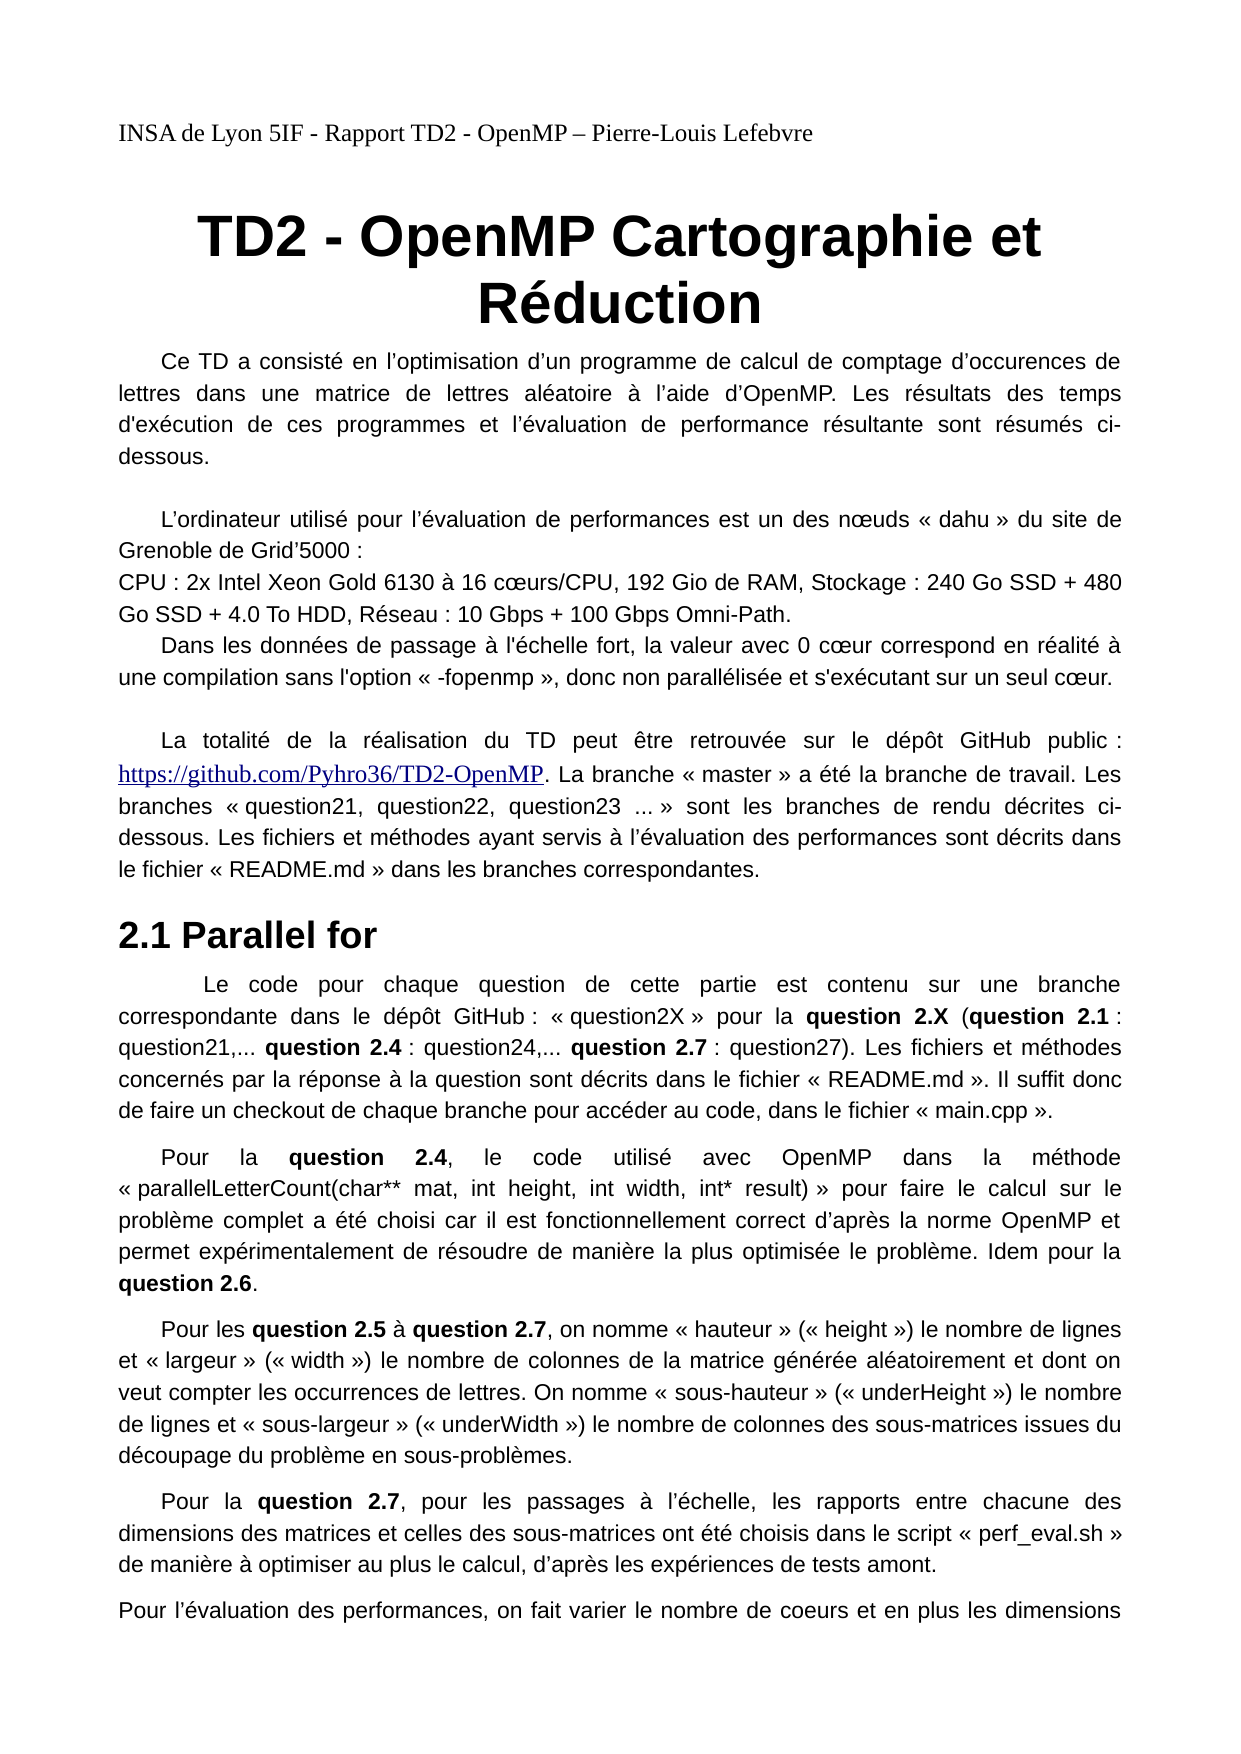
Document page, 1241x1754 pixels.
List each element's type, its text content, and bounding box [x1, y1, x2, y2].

text L’ordinateur utilisé pour l’évaluation de performances est un des nœuds « dahu » du site de Grenoble de Grid’5000 : [118, 506, 1122, 564]
text La totalité de la réalisation du TD peut être retrouvée sur le dépôt GitHub public : https://github.com/Pyhro36/TD2-OpenMP. La branche « master » a été la branche de travail. Les branches « question21, question22, question23 ... » sont les branches de rendu décrites ci-dessous. Les fichiers et méthodes ayant servis à l’évaluation des performances sont décrits dans le fichier « README.md » dans les branches correspondantes. [118, 727, 1122, 882]
text Pour la question 2.4, le code utilisé avec OpenMP dans la méthode « parallelLetterCount(char** mat, int height, int width, int* result) » pour faire le calcul sur le problème complet a été choisi car il est fonctionnellement correct d’après la norme OpenMP et permet expérimentalement de résoudre de manière la plus optimisée le problème. Idem pour la question 2.6. [118, 1143, 1122, 1296]
title TD2 - OpenMP Cartographie et Réduction [118, 201, 1122, 336]
text Ce TD a consisté en l’optimisation d’un programme de calcul de comptage d’occurences de lettres dans une matrice de lettres aléatoire à l’aide d’OpenMP. Les résultats des temps d'exécution de ces programmes et l’évaluation de performance résultante sont résumés ci-dessous. [118, 348, 1122, 469]
text Pour les question 2.5 à question 2.7, on nomme « hauteur » (« height ») le nombre de lignes et « largeur » (« width ») le nombre de colonnes de la matrice générée aléatoirement et dont on veut compter les occurrences de lettres. On nomme « sous-hauteur » (« underHeight ») le nombre de lignes et « sous-largeur » (« underWidth ») le nombre de colonnes des sous-matrices issues du découpage du problème en sous-problèmes. [118, 1316, 1122, 1468]
text Dans les données de passage à l'échelle fort, la valeur avec 0 cœur correspond en réalité à une compilation sans l'option « -fopenmp », donc non parallélisée et s'exécutant sur un seul cœur. [118, 632, 1122, 690]
text CPU : 2x Intel Xeon Gold 6130 à 16 cœurs/CPU, 192 Gio de RAM, Stockage : 240 Go SSD + 480 Go SSD + 4.0 To HDD, Réseau : 10 Gbps + 100 Gbps Omni-Path. [118, 569, 1122, 627]
subtitle 2.1 Parallel for [118, 912, 1122, 956]
text Pour l’évaluation des performances, on fait varier le nombre de coeurs et en plus les dimensions [118, 1597, 1122, 1624]
text Le code pour chaque question de cette partie est contenu sur une branche correspondante dans le dépôt GitHub : « question2X » pour la question 2.X (question 2.1 : question21,... question 2.4 : question24,... question 2.7 : question27). Les fichiers et méthodes concernés par la réponse à la question sont décrits dans le fichier « README.md ». Il suffit donc de faire un checkout de chaque branche pour accéder au code, dans le fichier « main.cpp ». [118, 969, 1122, 1124]
text Pour la question 2.7, pour les passages à l’échelle, les rapports entre chacune des dimensions des matrices et celles des sous-matrices ont été choisis dans le script « perf_eval.sh » de manière à optimiser au plus le calcul, d’après les expériences de tests amont. [118, 1488, 1122, 1578]
